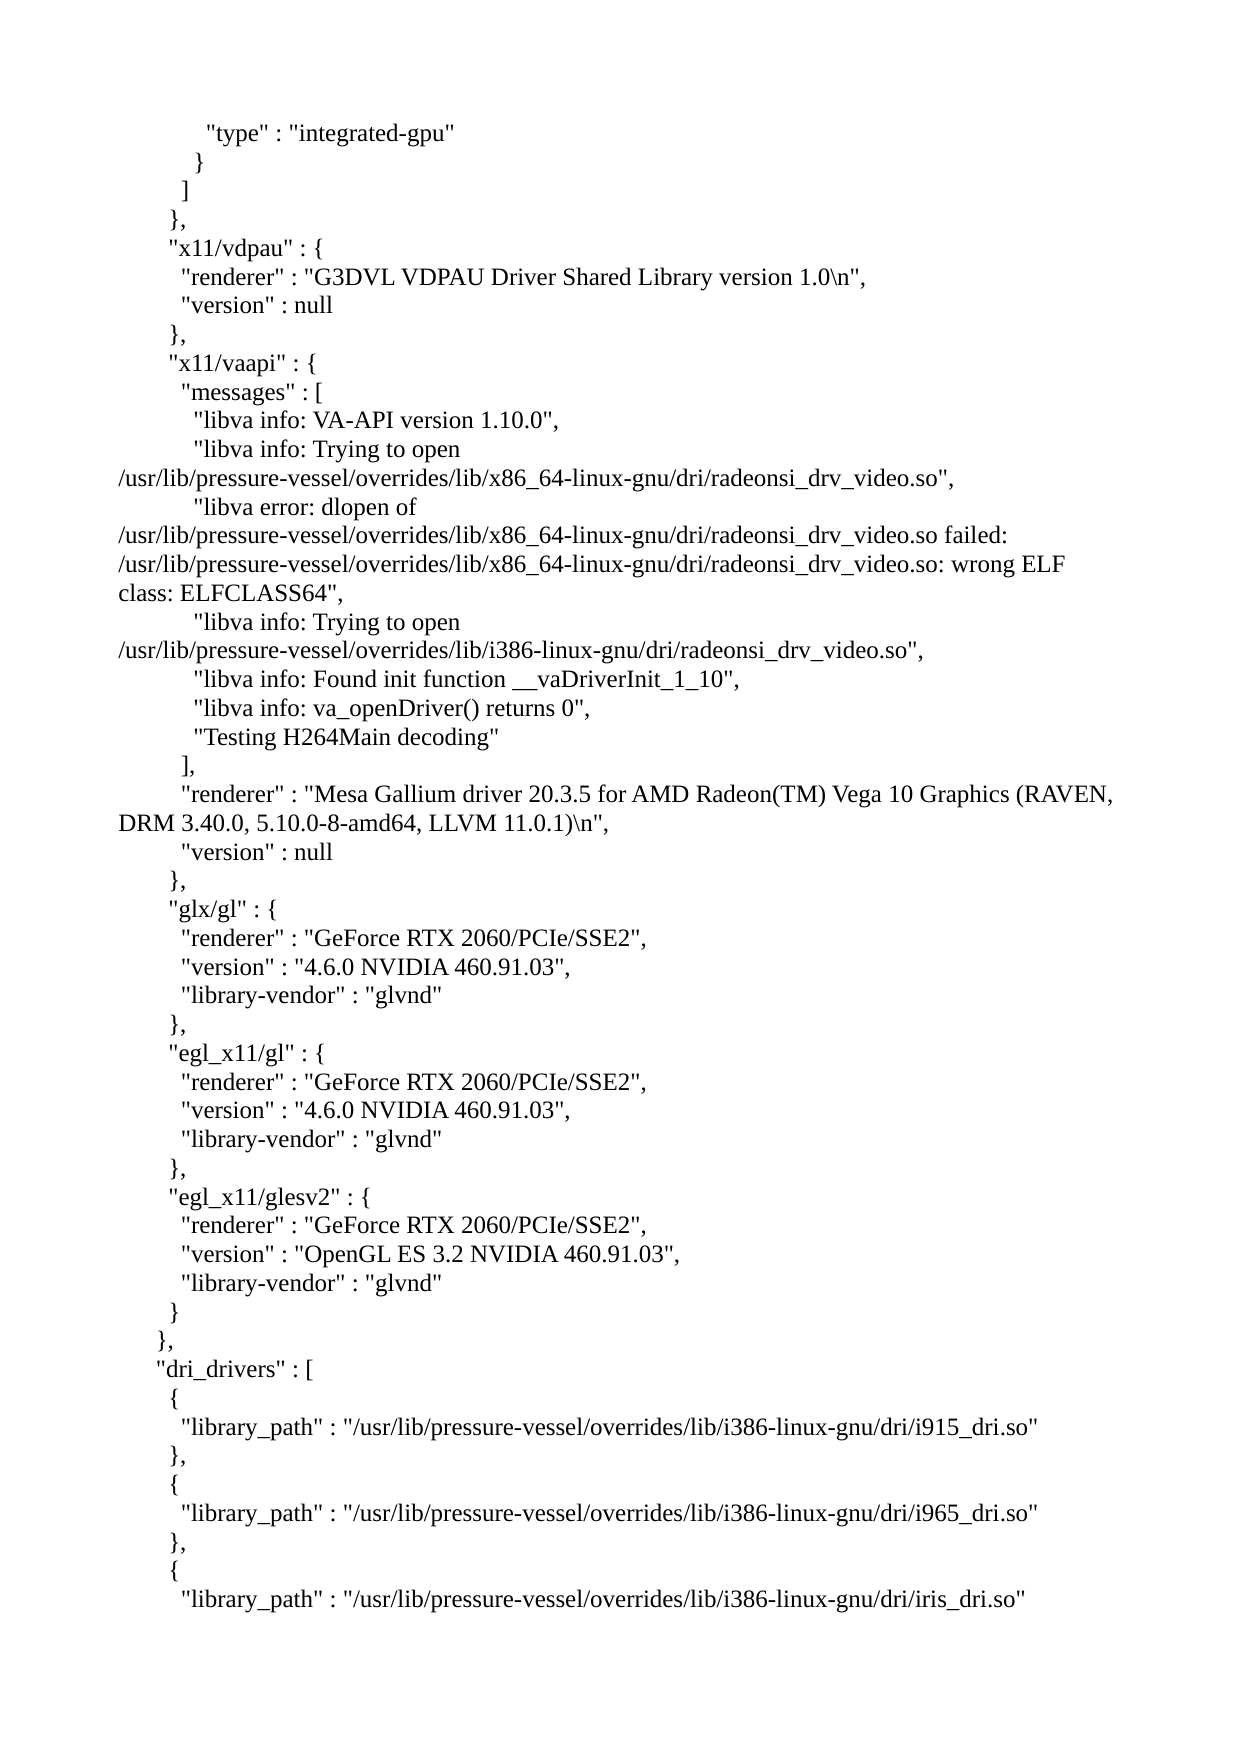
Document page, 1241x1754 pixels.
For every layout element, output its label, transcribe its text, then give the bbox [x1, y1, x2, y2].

text "library-vendor" : "glvnd" [118, 1268, 1122, 1297]
text "version" : "OpenGL ES 3.2 NVIDIA 460.91.03", [118, 1239, 1122, 1268]
text ] [118, 176, 1122, 204]
text }, [118, 204, 1122, 233]
text "libva error: dlopen of /usr/lib/pressure-vessel/overrides/lib/x86_64-linux-gnu/dri/radeonsi_drv_video.so failed: /usr/lib/pressure-vessel/overrides/lib/x86_64-linux-gnu/dri/radeonsi_drv_video.so: wrong ELF class: ELFCLASS64", [118, 492, 1122, 607]
text "library-vendor" : "glvnd" [118, 1124, 1122, 1153]
text "libva info: Trying to open /usr/lib/pressure-vessel/overrides/lib/i386-linux-gnu/dri/radeonsi_drv_video.so", [118, 607, 1122, 664]
text "dri_drivers" : [ [118, 1354, 1122, 1383]
text "egl_x11/gl" : { [118, 1038, 1122, 1067]
text "renderer" : "GeForce RTX 2060/PCIe/SSE2", [118, 923, 1122, 952]
text "libva info: VA-API version 1.10.0", [118, 406, 1122, 434]
text "library-vendor" : "glvnd" [118, 981, 1122, 1009]
text }, [118, 1326, 1122, 1354]
text "version" : null [118, 837, 1122, 866]
text "library_path" : "/usr/lib/pressure-vessel/overrides/lib/i386-linux-gnu/dri/i965_dri.so" [118, 1498, 1122, 1527]
text "renderer" : "Mesa Gallium driver 20.3.5 for AMD Radeon(TM) Vega 10 Graphics (RAVEN, DRM 3.40.0, 5.10.0-8-amd64, LLVM 11.0.1)\n", [118, 779, 1122, 837]
text }, [118, 1527, 1122, 1556]
text } [118, 147, 1122, 176]
text "library_path" : "/usr/lib/pressure-vessel/overrides/lib/i386-linux-gnu/dri/i915_dri.so" [118, 1412, 1122, 1441]
text }, [118, 866, 1122, 894]
text "egl_x11/glesv2" : { [118, 1182, 1122, 1211]
text "x11/vdpau" : { [118, 233, 1122, 262]
text { [118, 1556, 1122, 1584]
text "type" : "integrated-gpu" [118, 118, 1122, 147]
text "libva info: Trying to open /usr/lib/pressure-vessel/overrides/lib/x86_64-linux-gnu/dri/radeonsi_drv_video.so", [118, 434, 1122, 492]
text { [118, 1383, 1122, 1412]
text "x11/vaapi" : { [118, 348, 1122, 377]
text "version" : "4.6.0 NVIDIA 460.91.03", [118, 952, 1122, 981]
text } [118, 1297, 1122, 1326]
text "messages" : [ [118, 377, 1122, 406]
text "glx/gl" : { [118, 894, 1122, 923]
text }, [118, 1153, 1122, 1182]
text { [118, 1469, 1122, 1498]
text "version" : "4.6.0 NVIDIA 460.91.03", [118, 1096, 1122, 1124]
text }, [118, 1009, 1122, 1038]
text "Testing H264Main decoding" [118, 722, 1122, 751]
text ], [118, 751, 1122, 779]
text }, [118, 319, 1122, 348]
text "version" : null [118, 291, 1122, 319]
text "renderer" : "GeForce RTX 2060/PCIe/SSE2", [118, 1211, 1122, 1239]
text "libva info: Found init function __vaDriverInit_1_10", [118, 664, 1122, 693]
text "renderer" : "G3DVL VDPAU Driver Shared Library version 1.0\n", [118, 262, 1122, 291]
text }, [118, 1441, 1122, 1469]
text "renderer" : "GeForce RTX 2060/PCIe/SSE2", [118, 1067, 1122, 1096]
text "libva info: va_openDriver() returns 0", [118, 693, 1122, 722]
text "library_path" : "/usr/lib/pressure-vessel/overrides/lib/i386-linux-gnu/dri/iris_dri.so" [118, 1584, 1122, 1613]
